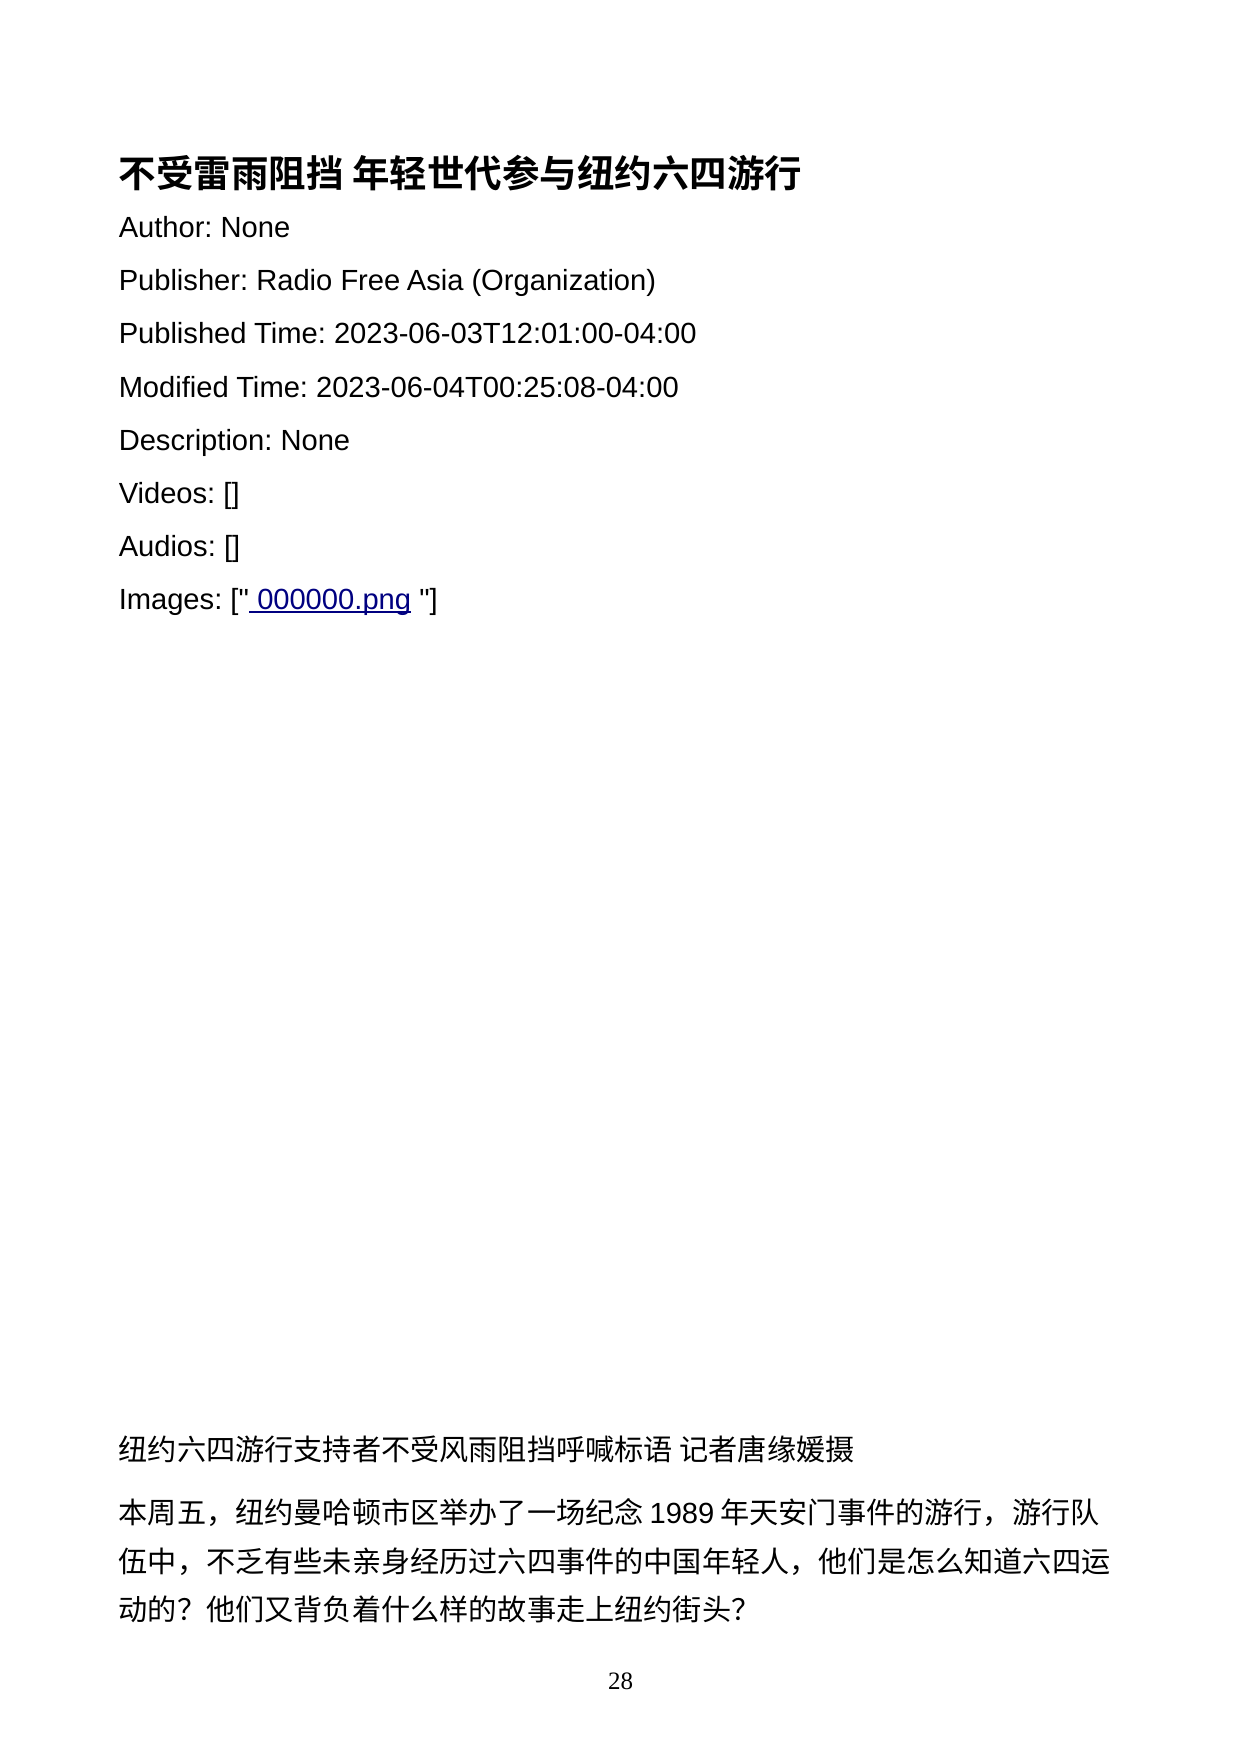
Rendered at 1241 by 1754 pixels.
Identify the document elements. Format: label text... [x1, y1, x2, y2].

text 本周五，纽约曼哈顿市区举办了一场纪念1989年天安门事件的游行，游行队伍中，不乏有些未亲身经历过六四事件的中国年轻人，他们是怎么知道六四运动的？他们又背负着什么样的故事走上纽约街头？ [118, 1490, 1122, 1629]
text Images: [" 000000.png "] [118, 582, 1122, 616]
text Publisher: Radio Free Asia (Organization) [118, 263, 1122, 297]
text Audios: [] [118, 529, 1122, 563]
text Modified Time: 2023-06-04T00:25:08-04:00 [118, 370, 1122, 403]
text Description: None [118, 423, 1122, 456]
text Published Time: 2023-06-03T12:01:00-04:00 [118, 317, 1122, 350]
text Videos: [] [118, 476, 1122, 509]
text Author: None [118, 210, 1122, 244]
text 纽约六四游行支持者不受风雨阻挡呼喊标语 记者唐缘媛摄 [118, 635, 1122, 1469]
subtitle 不受雷雨阻挡 年轻世代参与纽约六四游行 [118, 143, 1122, 198]
